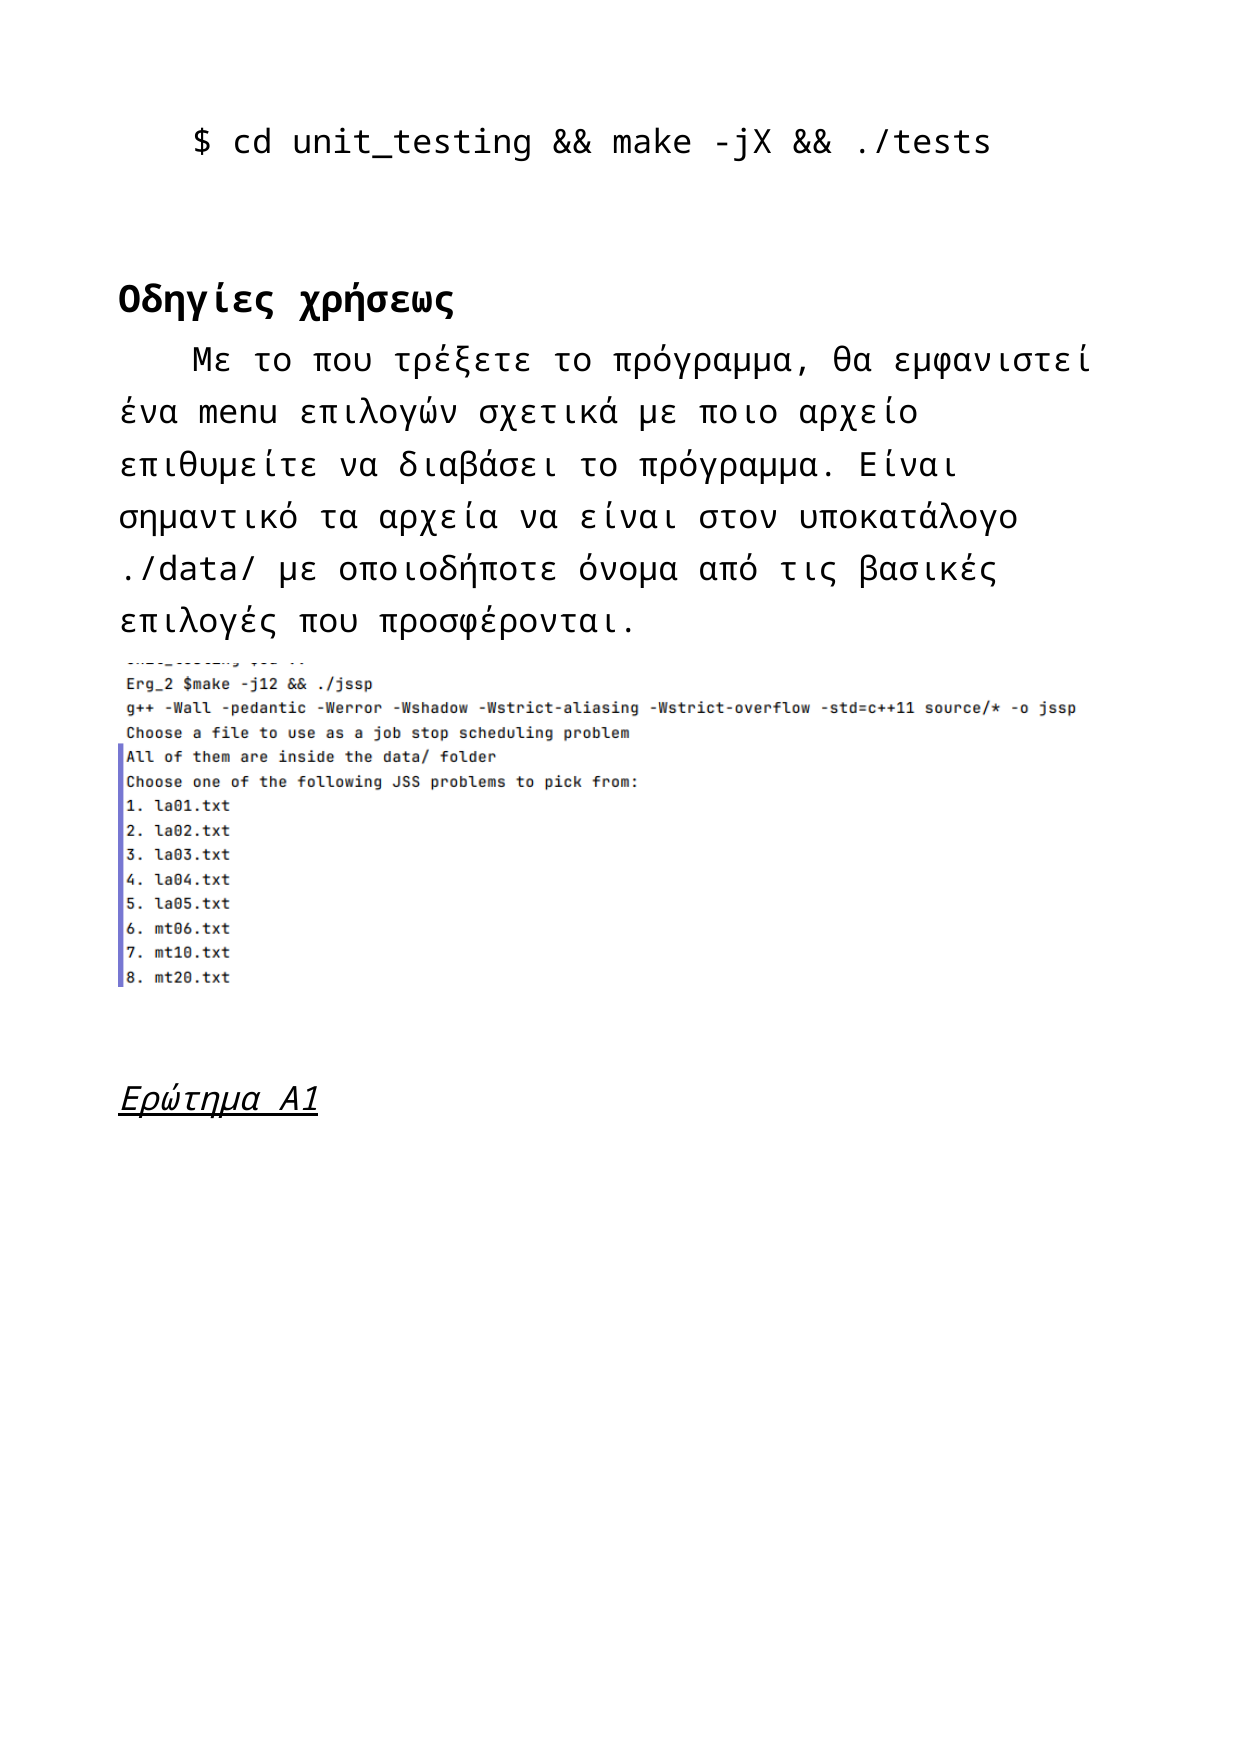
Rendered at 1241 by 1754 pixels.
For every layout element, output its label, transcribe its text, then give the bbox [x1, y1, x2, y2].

text Με το που τρέξετε το πρόγραμμα, θα εμφανιστεί ένα menu επιλογών σχετικά με ποιο αρχείο επιθυμείτε να διαβάσει το πρόγραμμα. Είναι σημαντικό τα αρχεία να είναι στον υποκατάλογο ./data/ με οποιοδήποτε όνομα από τις βασικές επιλογές που προσφέρονται. [118, 336, 1122, 642]
text $ cd unit_testing && make -jX && ./tests [118, 118, 1122, 163]
subtitle Οδηγίες χρήσεως [118, 272, 1122, 323]
subtitle Ερώτημα Α1 [118, 1075, 1122, 1121]
picture [118, 663, 1123, 987]
